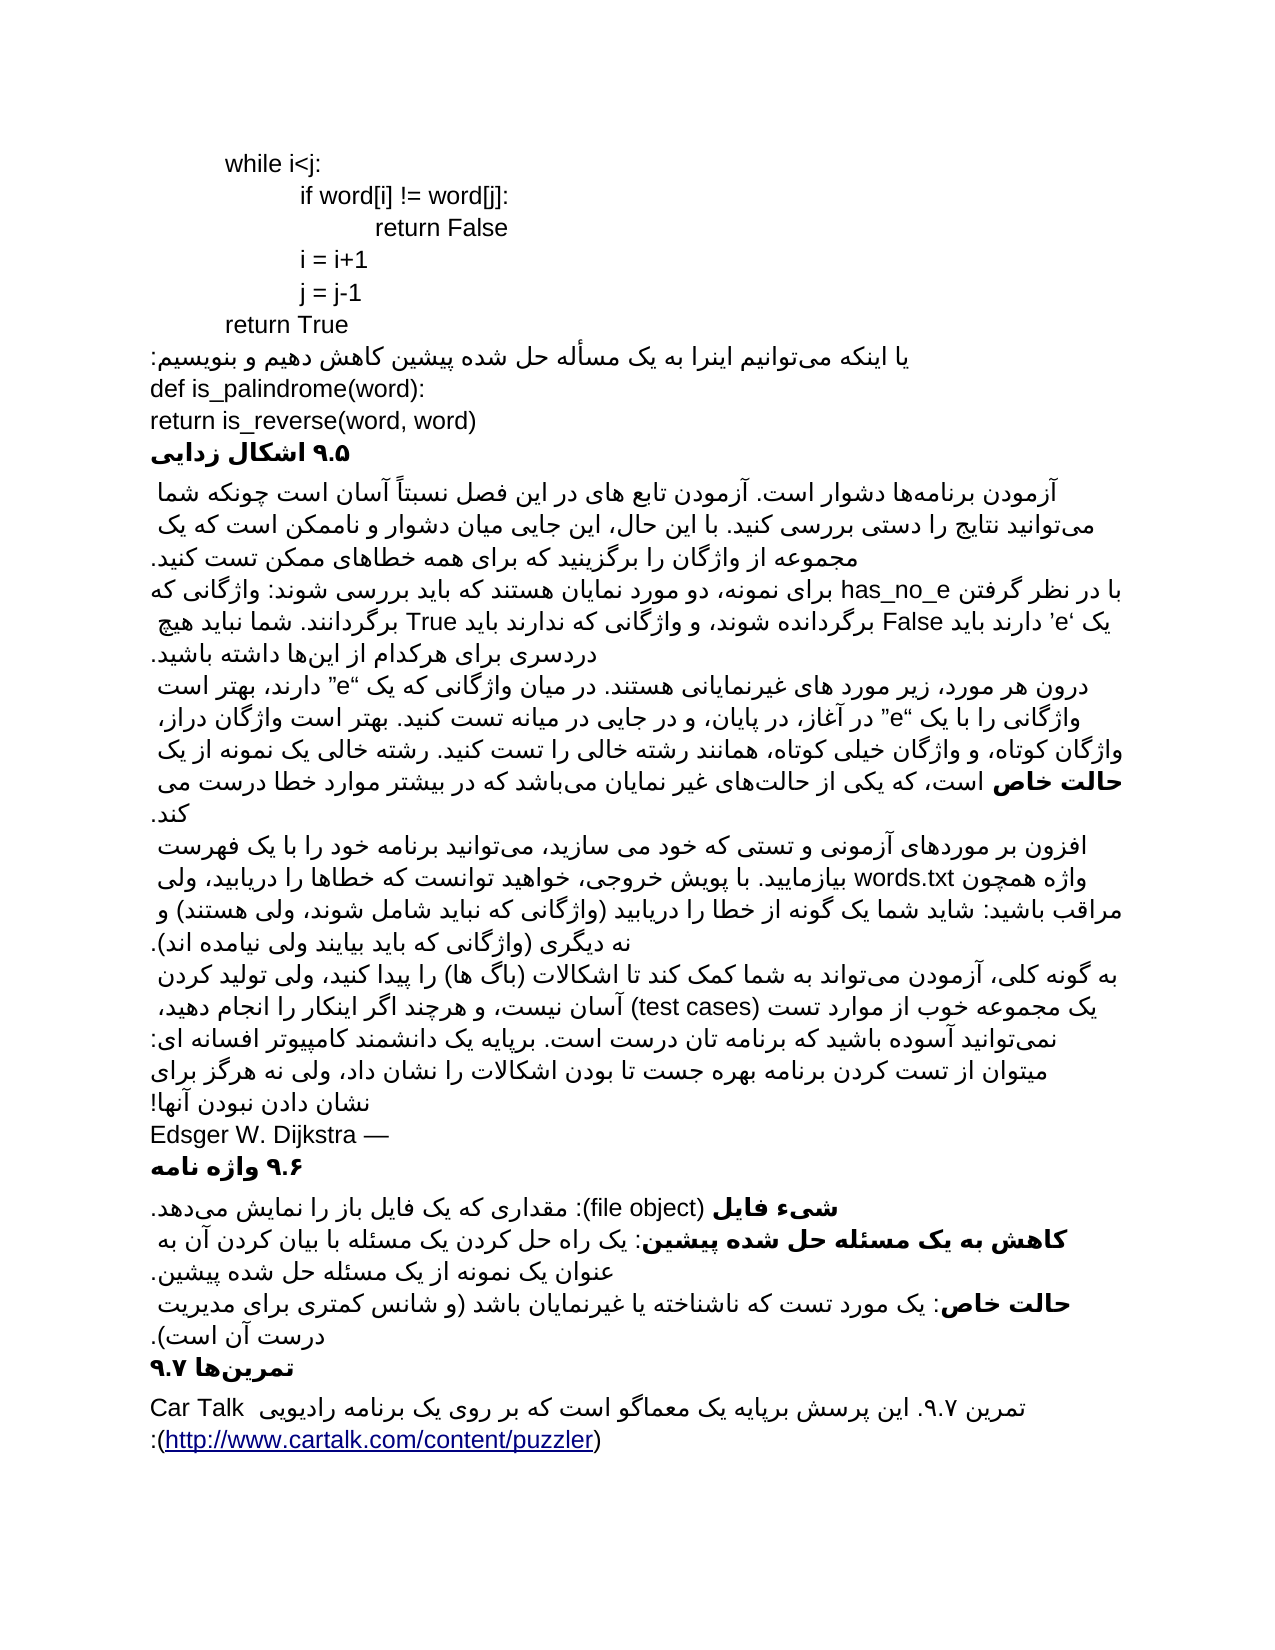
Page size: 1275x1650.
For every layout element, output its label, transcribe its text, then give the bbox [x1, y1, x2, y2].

text یا اینکه می‌توانیم اینرا به یک مسأله حل شده پیشین کاهش دهیم و بنویسیم: [150, 342, 1125, 370]
text i = i+1 [150, 246, 1125, 274]
text به گونه کلی، آزمودن می‌تواند به شما کمک کند تا اشکالات (باگ ها) را پیدا کنید، ولی تولید کردن یک مجموعه خوب از موارد تست (test cases) آسان نیست، و هرچند اگر اینکار را انجام دهید، نمی‌توانید آسوده باشید که برنامه تان درست است. برپایه یک دانشمند کامپیوتر افسانه ای: [150, 960, 1125, 1052]
subtitle ۹.۵ اشکال زدایی [150, 439, 1125, 467]
text کاهش به یک مسئله حل شده پیشین: یک راه حل کردن یک مسئله با بیان کردن آن به عنوان یک نمونه از یک مسئله حل شده پیشین. [150, 1225, 1125, 1285]
text با در نظر گرفتن has_no_e برای نمونه، دو مورد نمایان هستند که باید بررسی شوند: واژگانی که یک ‘e’ دارند باید False برگردانده شوند، و واژگانی که ندارند باید True برگردانند. شما نباید هیچ دردسری برای هرکدام از این‌ها داشته باشید. [150, 575, 1125, 667]
subtitle ۹.۶ واژه نامه [150, 1153, 1125, 1181]
text def is_palindrome(word): [150, 374, 1125, 402]
text درون هر مورد، زیر مورد های غیرنمایانی هستند. در میان واژگانی که یک “e” دارند، بهتر است واژگانی را با یک “e” در آغاز، در پایان، و در جایی در میانه تست کنید. بهتر است واژگان دراز، واژگان کوتاه، و واژگان خیلی کوتاه، همانند رشته خالی را تست کنید. رشته خالی یک نمونه از یک حالت خاص است، که یکی از حالت‌های غیر نمایان می‌باشد که در بیشتر موارد خطا درست می کند. [150, 672, 1125, 828]
text افزون بر موردهای آزمونی و تستی که خود می سازید، می‌توانید برنامه خود را با یک فهرست واژه همچون words.txt بیازمایید. با پویش خروجی، خواهید توانست که خطاها را دریابید، ولی مراقب باشید: شاید شما یک گونه از خطا را دریابید (واژگانی که نباید شامل شوند، ولی هستند) و نه دیگری (واژگانی که باید بیایند ولی نیامده اند). [150, 832, 1125, 956]
text تمرین ۹.۷. این پرسش برپایه یک معماگو است که بر روی یک برنامه رادیویی Car Talk (http://www.cartalk.com/content/puzzler): [150, 1394, 1125, 1454]
text حالت خاص: یک مورد تست که ناشناخته یا غیرنمایان باشد (و شانس کمتری برای مدیریت درست آن است). [150, 1289, 1125, 1349]
subtitle تمرین‌ها ۹.۷ [150, 1354, 1125, 1382]
text آزمودن برنامه‌ها دشوار است. آزمودن تابع های در این فصل نسبتاً آسان است چونکه شما می‌توانید نتایج را دستی بررسی کنید. با این حال، این جایی میان دشوار و ناممکن است که یک مجموعه از واژگان را برگزینید که برای همه خطاهای ممکن تست کنید. [150, 479, 1125, 571]
text j = j-1 [150, 278, 1125, 306]
text return True [150, 310, 1125, 338]
text میتوان از تست کردن برنامه بهره جست تا بودن اشکالات را نشان داد، ولی نه هرگز برای نشان دادن نبودن آنها! [150, 1057, 1125, 1117]
text — Edsger W. Dijkstra [150, 1121, 1125, 1149]
text return False [150, 214, 1125, 242]
text return is_reverse(word, word) [150, 407, 1125, 434]
text شیء فایل (file object): مقداری که یک فایل باز را نمایش می‌دهد. [150, 1193, 1125, 1221]
text while i<j: [150, 150, 1125, 178]
text if word[i] != word[j]: [150, 182, 1125, 210]
